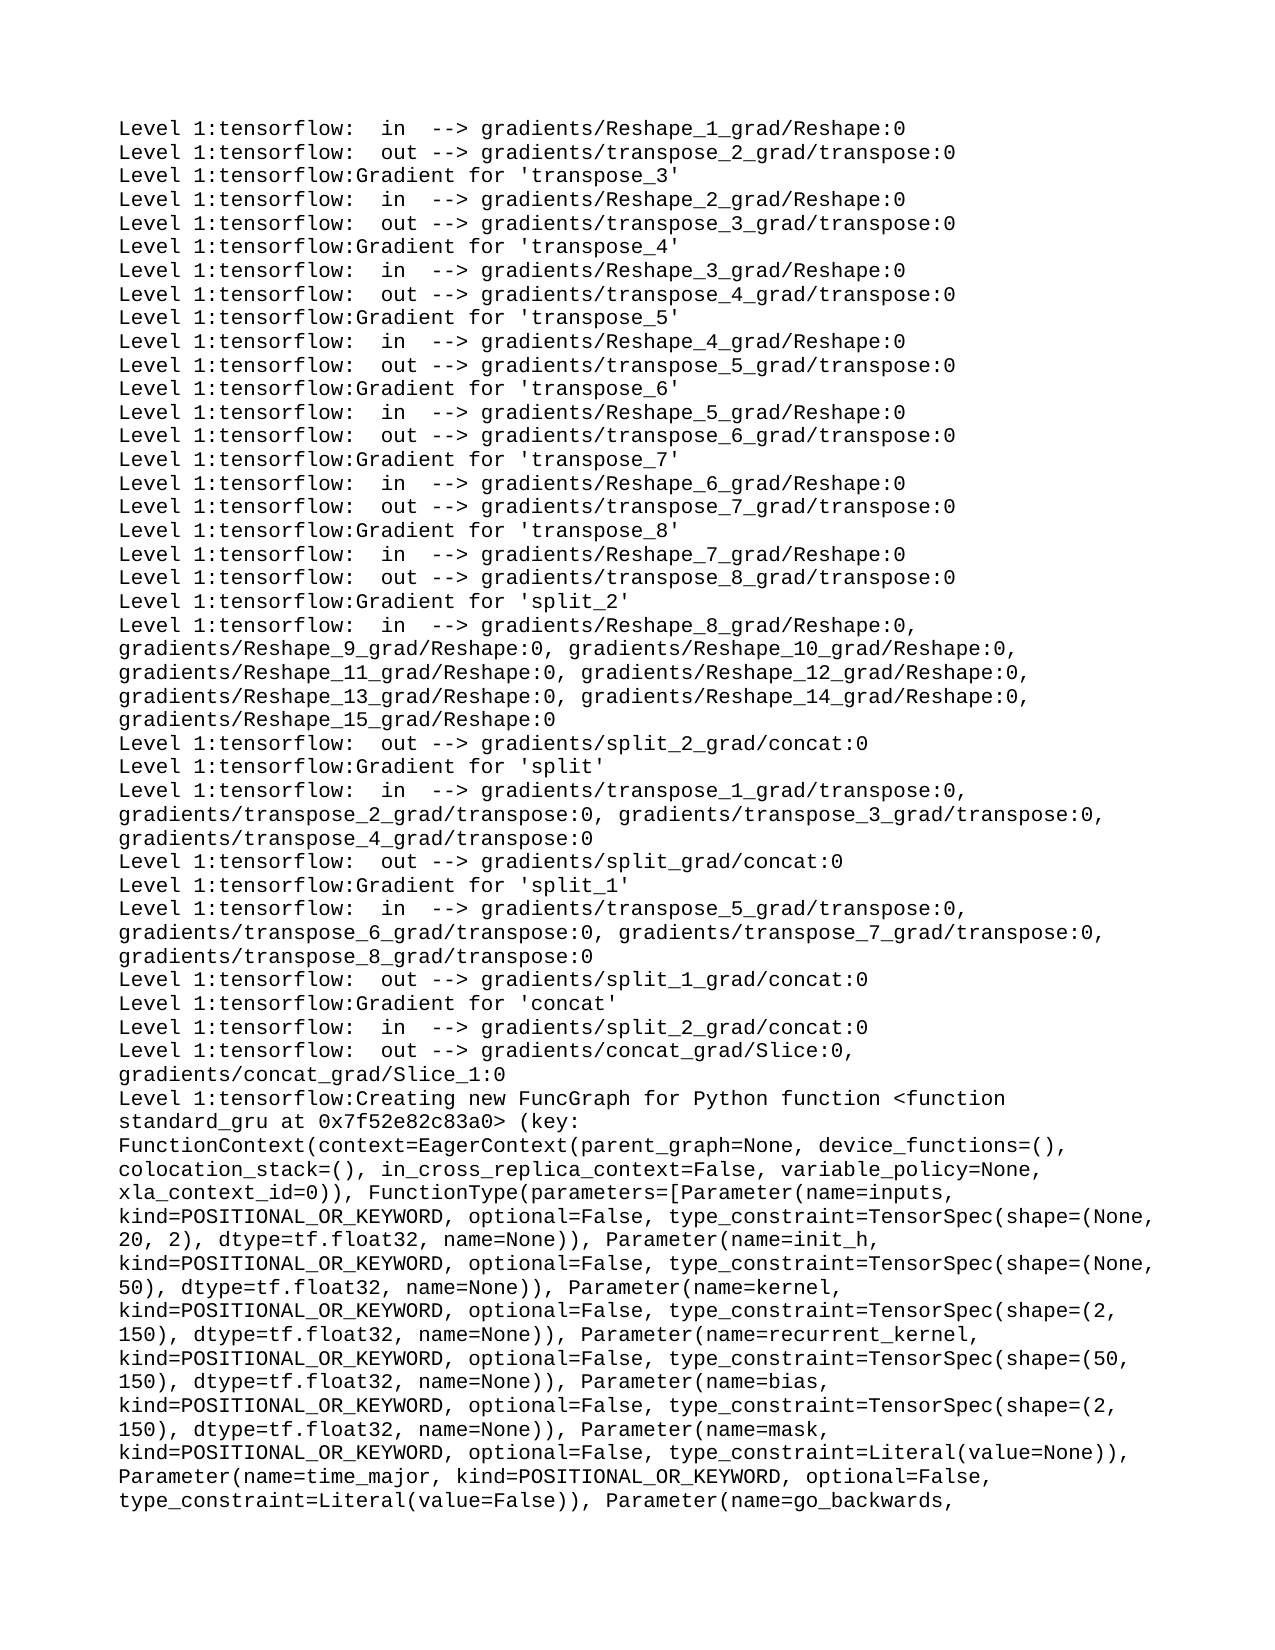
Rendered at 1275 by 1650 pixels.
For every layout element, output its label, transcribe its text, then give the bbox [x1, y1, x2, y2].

text Level 1:tensorflow:Gradient for 'transpose_4' [118, 236, 1157, 260]
text Level 1:tensorflow:Gradient for 'transpose_7' [118, 449, 1157, 473]
text Level 1:tensorflow: in --> gradients/split_2_grad/concat:0 [118, 1017, 1157, 1040]
text Level 1:tensorflow: out --> gradients/transpose_6_grad/transpose:0 [118, 426, 1157, 449]
text Level 1:tensorflow: in --> gradients/transpose_5_grad/transpose:0, gradients/transpose_6_grad/transpose:0, gradients/transpose_7_grad/transpose:0, gradients/transpose_8_grad/transpose:0 [118, 898, 1157, 969]
text Level 1:tensorflow:Gradient for 'transpose_8' [118, 520, 1157, 544]
text Level 1:tensorflow: out --> gradients/transpose_5_grad/transpose:0 [118, 354, 1157, 378]
text Level 1:tensorflow: in --> gradients/Reshape_3_grad/Reshape:0 [118, 260, 1157, 284]
text Level 1:tensorflow: out --> gradients/transpose_8_grad/transpose:0 [118, 567, 1157, 591]
text Level 1:tensorflow:Creating new FuncGraph for Python function <function standard_gru at 0x7f52e82c83a0> (key: FunctionContext(context=EagerContext(parent_graph=None, device_functions=(), colocation_stack=(), in_cross_replica_context=False, variable_policy=None, xla_context_id=0)), FunctionType(parameters=[Parameter(name=inputs, kind=POSITIONAL_OR_KEYWORD, optional=False, type_constraint=TensorSpec(shape=(None, 20, 2), dtype=tf.float32, name=None)), Parameter(name=init_h, kind=POSITIONAL_OR_KEYWORD, optional=False, type_constraint=TensorSpec(shape=(None, 50), dtype=tf.float32, name=None)), Parameter(name=kernel, kind=POSITIONAL_OR_KEYWORD, optional=False, type_constraint=TensorSpec(shape=(2, 150), dtype=tf.float32, name=None)), Parameter(name=recurrent_kernel, kind=POSITIONAL_OR_KEYWORD, optional=False, type_constraint=TensorSpec(shape=(50, 150), dtype=tf.float32, name=None)), Parameter(name=bias, kind=POSITIONAL_OR_KEYWORD, optional=False, type_constraint=TensorSpec(shape=(2, 150), dtype=tf.float32, name=None)), Parameter(name=mask, kind=POSITIONAL_OR_KEYWORD, optional=False, type_constraint=Literal(value=None)), Parameter(name=time_major, kind=POSITIONAL_OR_KEYWORD, optional=False, type_constraint=Literal(value=False)), Parameter(name=go_backwards, [118, 1088, 1157, 1513]
text Level 1:tensorflow: out --> gradients/transpose_3_grad/transpose:0 [118, 213, 1157, 236]
text Level 1:tensorflow: in --> gradients/Reshape_8_grad/Reshape:0, gradients/Reshape_9_grad/Reshape:0, gradients/Reshape_10_grad/Reshape:0, gradients/Reshape_11_grad/Reshape:0, gradients/Reshape_12_grad/Reshape:0, gradients/Reshape_13_grad/Reshape:0, gradients/Reshape_14_grad/Reshape:0, gradients/Reshape_15_grad/Reshape:0 [118, 615, 1157, 733]
text Level 1:tensorflow: in --> gradients/Reshape_4_grad/Reshape:0 [118, 331, 1157, 354]
text Level 1:tensorflow: out --> gradients/transpose_4_grad/transpose:0 [118, 284, 1157, 307]
text Level 1:tensorflow:Gradient for 'split' [118, 757, 1157, 780]
text Level 1:tensorflow:Gradient for 'transpose_5' [118, 307, 1157, 331]
text Level 1:tensorflow: in --> gradients/Reshape_6_grad/Reshape:0 [118, 473, 1157, 496]
text Level 1:tensorflow: in --> gradients/Reshape_1_grad/Reshape:0 [118, 118, 1157, 142]
text Level 1:tensorflow: in --> gradients/transpose_1_grad/transpose:0, gradients/transpose_2_grad/transpose:0, gradients/transpose_3_grad/transpose:0, gradients/transpose_4_grad/transpose:0 [118, 780, 1157, 851]
text Level 1:tensorflow:Gradient for 'split_2' [118, 591, 1157, 615]
text Level 1:tensorflow: in --> gradients/Reshape_2_grad/Reshape:0 [118, 189, 1157, 213]
text Level 1:tensorflow: out --> gradients/transpose_7_grad/transpose:0 [118, 496, 1157, 520]
text Level 1:tensorflow: out --> gradients/split_1_grad/concat:0 [118, 969, 1157, 993]
text Level 1:tensorflow:Gradient for 'transpose_6' [118, 378, 1157, 402]
text Level 1:tensorflow: out --> gradients/transpose_2_grad/transpose:0 [118, 142, 1157, 165]
text Level 1:tensorflow:Gradient for 'concat' [118, 993, 1157, 1017]
text Level 1:tensorflow:Gradient for 'split_1' [118, 875, 1157, 898]
text Level 1:tensorflow: in --> gradients/Reshape_7_grad/Reshape:0 [118, 544, 1157, 567]
text Level 1:tensorflow: out --> gradients/split_2_grad/concat:0 [118, 733, 1157, 757]
text Level 1:tensorflow: in --> gradients/Reshape_5_grad/Reshape:0 [118, 402, 1157, 426]
text Level 1:tensorflow:Gradient for 'transpose_3' [118, 165, 1157, 189]
text Level 1:tensorflow: out --> gradients/split_grad/concat:0 [118, 851, 1157, 875]
text Level 1:tensorflow: out --> gradients/concat_grad/Slice:0, gradients/concat_grad/Slice_1:0 [118, 1040, 1157, 1088]
